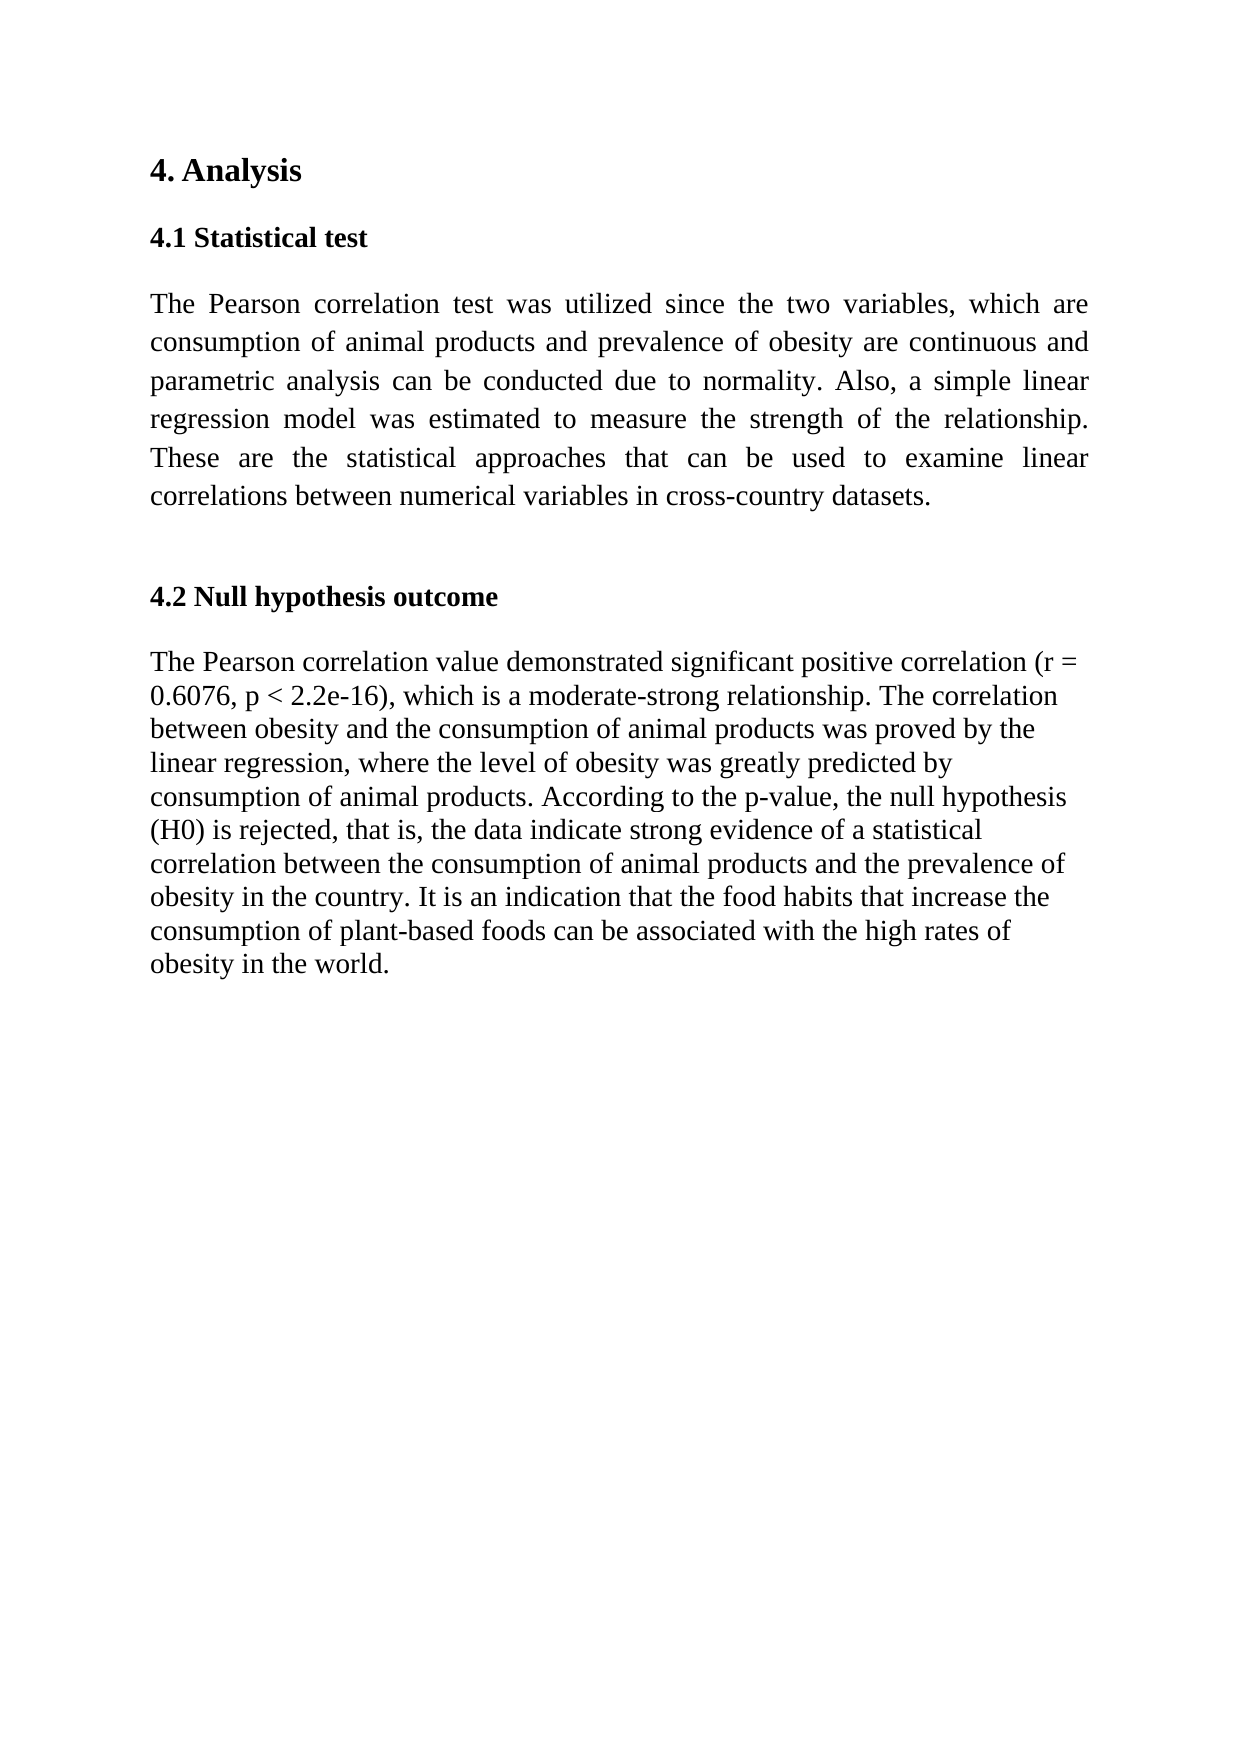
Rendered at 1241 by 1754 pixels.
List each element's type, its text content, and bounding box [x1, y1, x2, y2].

text The Pearson correlation test was utilized since the two variables, which are consumption of animal products and prevalence of obesity are continuous and parametric analysis can be conducted due to normality. Also, a simple linear regression model was estimated to measure the strength of the relationship. These are the statistical approaches that can be used to examine linear correlations between numerical variables in cross-country datasets. [150, 286, 1090, 512]
subtitle 4. Analysis [150, 150, 1090, 188]
subtitle 4.2 Null hypothesis outcome [150, 579, 1090, 613]
text The Pearson correlation value demonstrated significant positive correlation (r = 0.6076, p < 2.2e-16), which is a moderate-strong relationship. The correlation between obesity and the consumption of animal products was proved by the linear regression, where the level of obesity was greatly predicted by consumption of animal products. According to the p-value, the null hypothesis (H0) is rejected, that is, the data indicate strong evidence of a statistical correlation between the consumption of animal products and the prevalence of obesity in the country. It is an indication that the food habits that increase the consumption of plant-based foods can be associated with the high rates of obesity in the world. [150, 644, 1090, 980]
subtitle 4.1 Statistical test [150, 220, 1090, 254]
